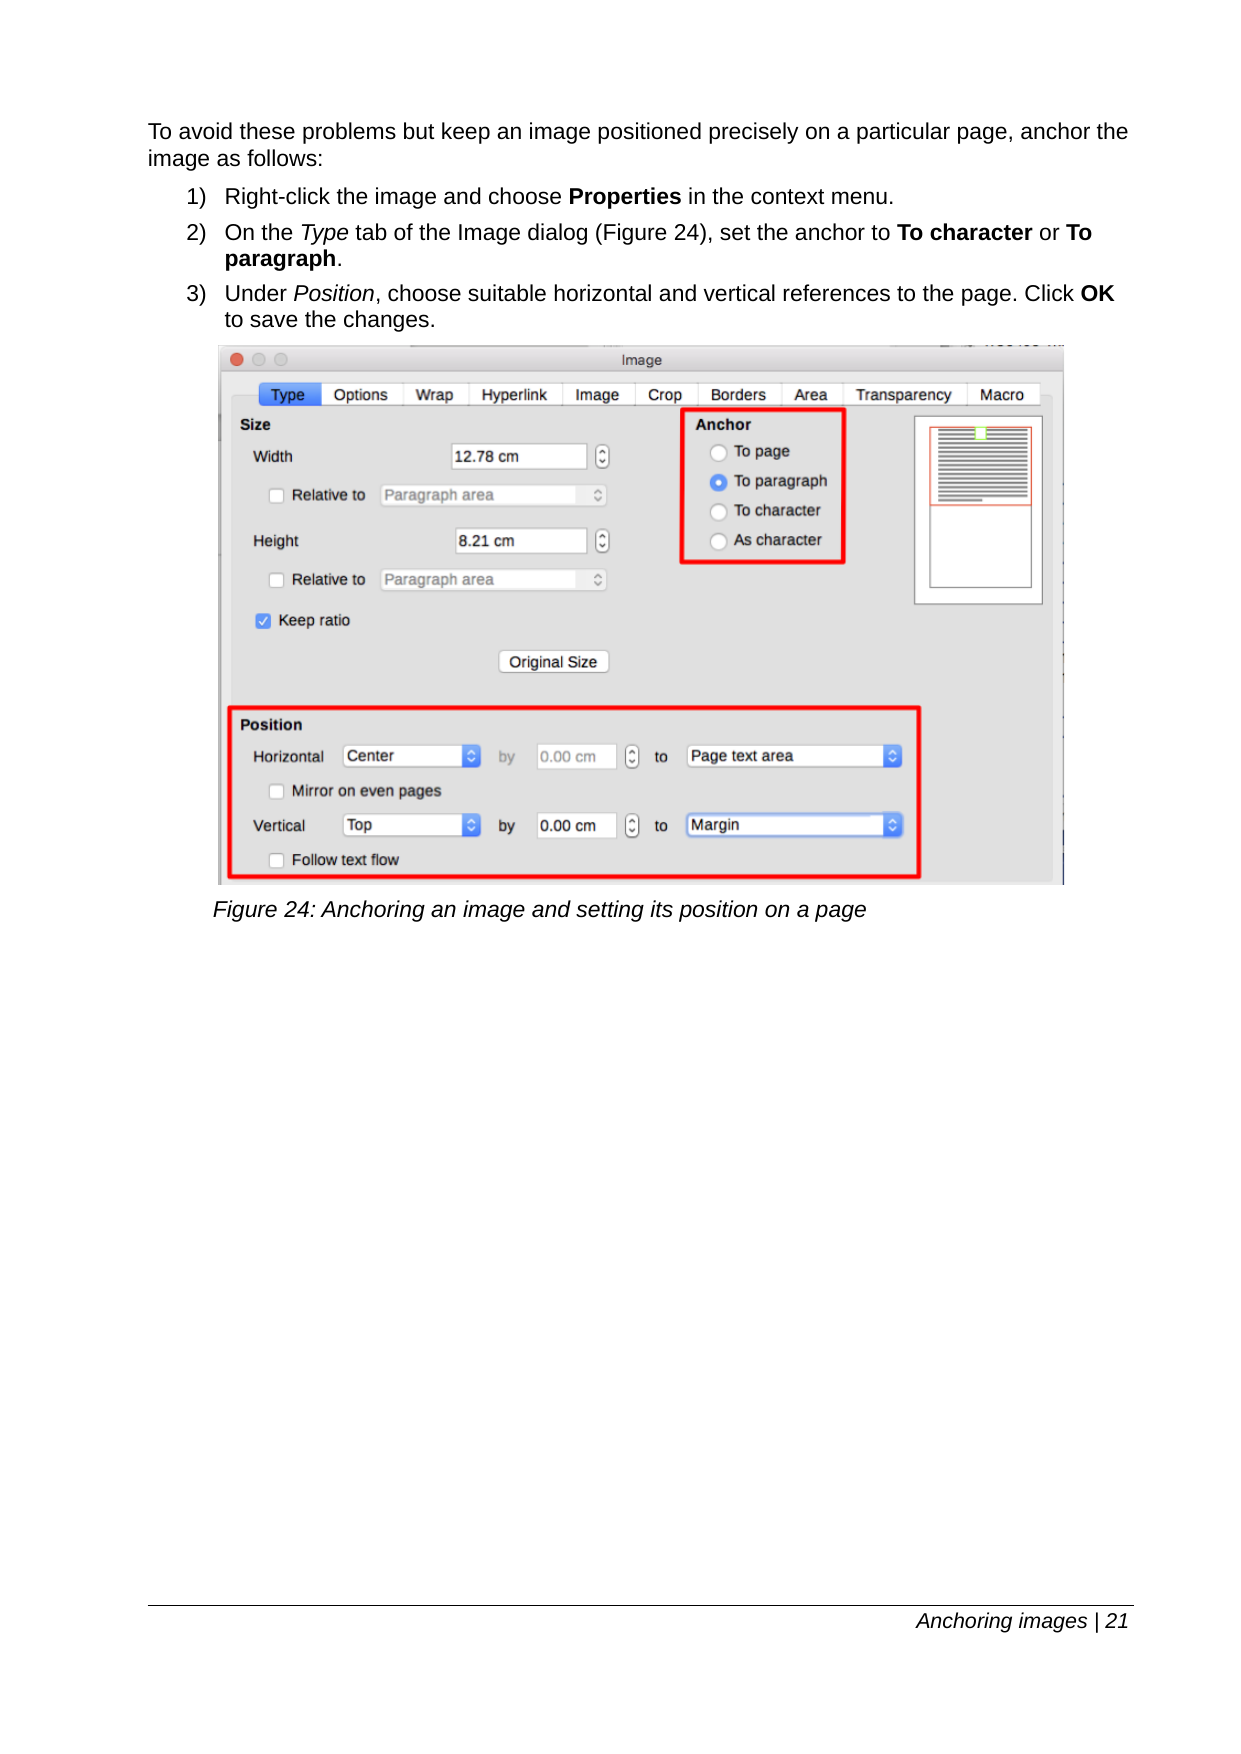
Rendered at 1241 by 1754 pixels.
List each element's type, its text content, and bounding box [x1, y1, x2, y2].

list To avoid these problems but keep an image positioned precisely on a particular page, anchor the image as follows: [148, 118, 1134, 171]
list On the Type tab of the Image dialog (Figure 24), set the anchor to To character or To paragraph. [207, 218, 1134, 271]
picture [217, 344, 1065, 885]
text Figure 24: Anchoring an image and setting its position on a page [213, 896, 1069, 923]
list Right-click the image and choose Properties in the context menu. [207, 183, 1134, 210]
list Under Position, choose suitable horizontal and vertical references to the page. Click OK to save the changes. [207, 280, 1134, 333]
